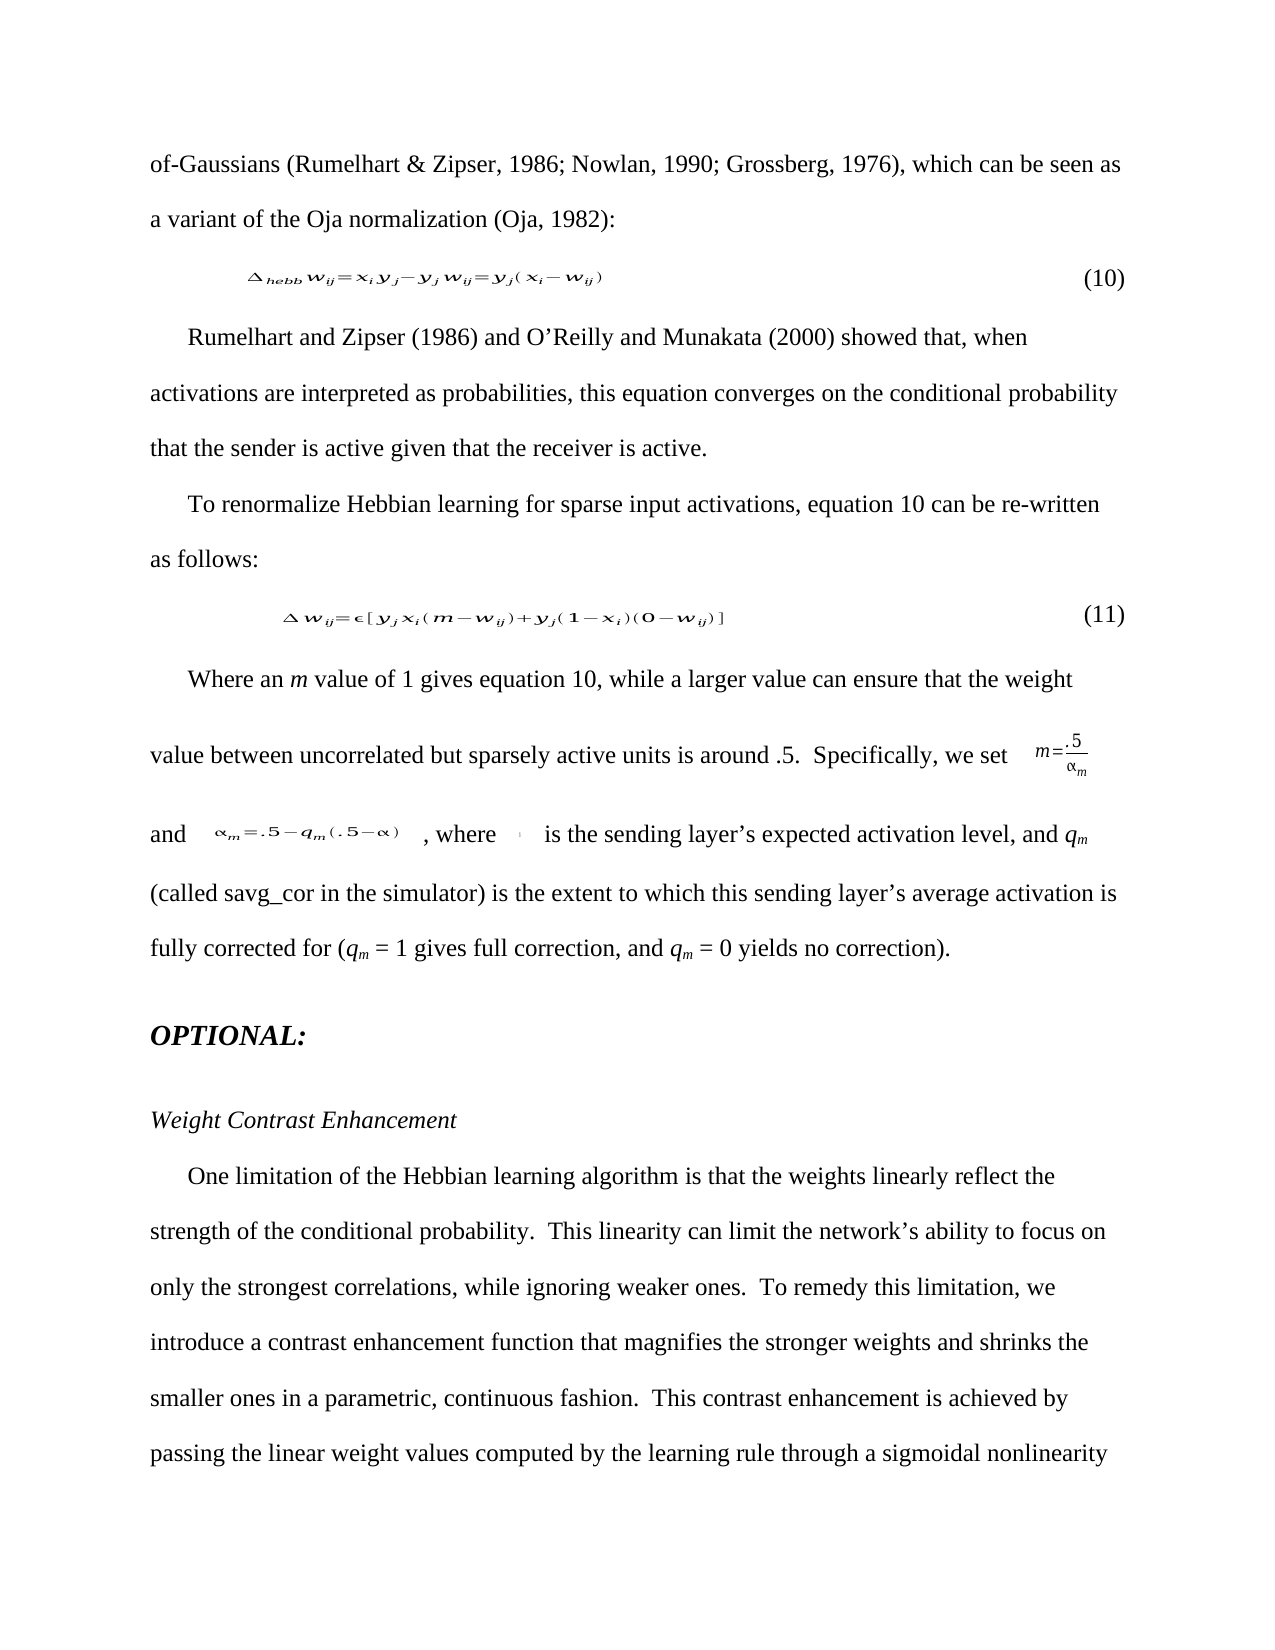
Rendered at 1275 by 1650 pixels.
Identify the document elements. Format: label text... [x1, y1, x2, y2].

text To renormalize Hebbian learning for sparse input activations, equation 10 can be re-written as follows: [150, 490, 1125, 573]
text (11) [225, 601, 1125, 638]
text of-Gaussians (Rumelhart & Zipser, 1986; Nowlan, 1990; Grossberg, 1976), which can be seen as a variant of the Oja normalization (Oja, 1982): [150, 150, 1125, 233]
text (10) [225, 261, 1125, 296]
text Where an m value of 1 gives equation 10, while a larger value can ensure that the weight value between uncorrelated but sparsely active units is around .5. Specifically, we set and , where is the sending layer’s expected activation level, and qm (called savg_cor in the simulator) is the extent to which this sending layer’s average activation is fully corrected for (qm = 1 gives full correction, and qm = 0 yields no correction). [150, 665, 1125, 962]
text One limitation of the Hebbian learning algorithm is that the weights linearly reflect the strength of the conditional probability. This linearity can limit the network’s ability to focus on only the strongest correlations, while ignoring weaker ones. To remedy this limitation, we introduce a contrast enhancement function that magnifies the stronger weights and shrinks the smaller ones in a parametric, continuous fashion. This contrast enhancement is achieved by passing the linear weight values computed by the learning rule through a sigmoidal nonlinearity [150, 1162, 1125, 1467]
text Rumelhart and Zipser (1986) and O’Reilly and Munakata (2000) showed that, when activations are interpreted as probabilities, this equation converges on the conditional probability that the sender is active given that the receiver is active. [150, 323, 1125, 462]
subtitle OPTIONAL: [150, 1019, 1125, 1052]
subtitle Weight Contrast Enhancement [150, 1107, 1125, 1134]
